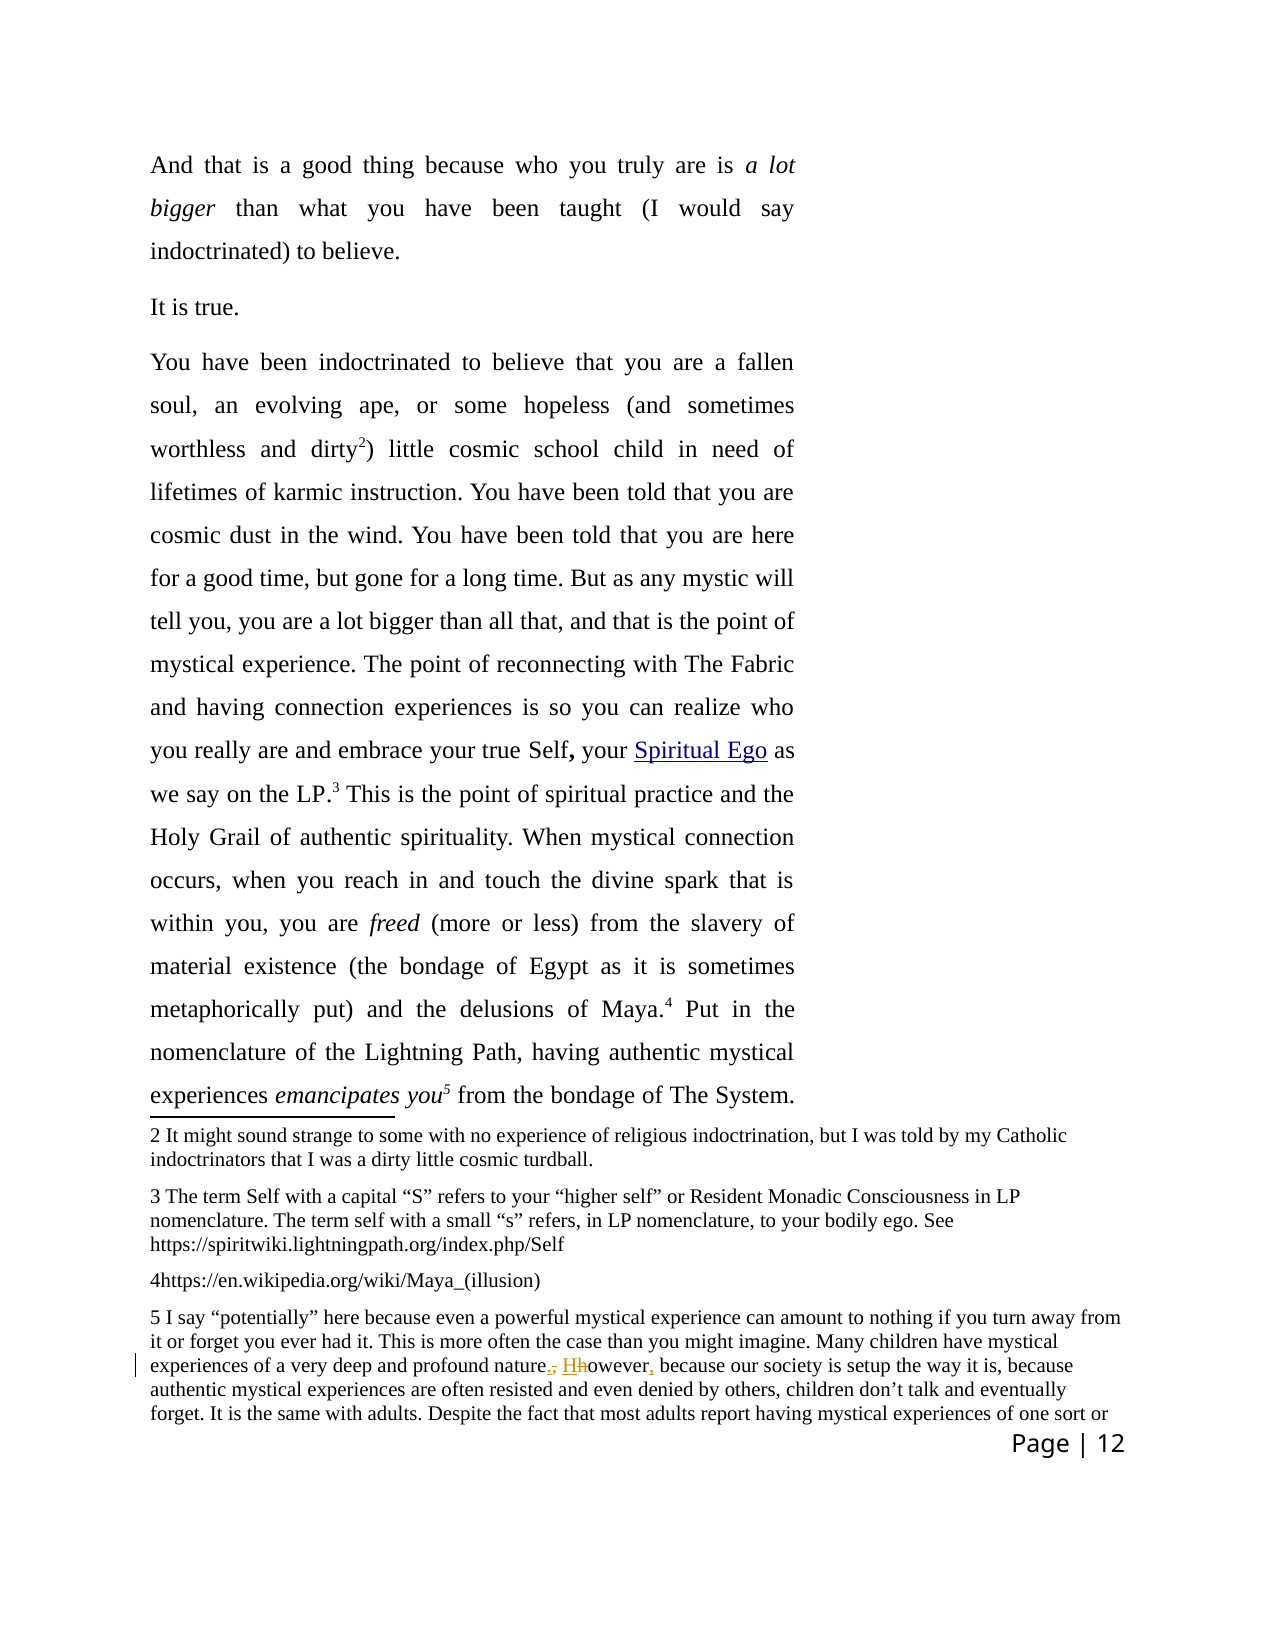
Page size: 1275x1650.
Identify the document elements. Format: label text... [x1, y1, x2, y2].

text https://en.wikipedia.org/wiki/Maya_(illusion) [150, 1268, 1125, 1292]
text It is true. [150, 292, 795, 321]
text It might sound strange to some with no experience of religious indoctrination, but I was told by my Catholic indoctrinators that I was a dirty little cosmic turdball. [150, 1123, 1125, 1171]
text The term Self with a capital “S” refers to your “higher self” or Resident Monadic Consciousness in LP nomenclature. The term self with a small “s” refers, in LP nomenclature, to your bodily ego. See https://spiritwiki.lightningpath.org/index.php/Self [150, 1184, 1125, 1256]
text You have been indoctrinated to believe that you are a fallen soul, an evolving ape, or some hopeless (and sometimes worthless and dirty) little cosmic school child in need of lifetimes of karmic instruction. You have been told that you are cosmic dust in the wind. You have been told that you are here for a good time, but gone for a long time. But as any mystic will tell you, you are a lot bigger than all that, and that is the point of mystical experience. The point of reconnecting with The Fabric and having connection experiences is so you can realize who you really are and embrace your true Self, your Spiritual Ego as we say on the LP. This is the point of spiritual practice and the Holy Grail of authentic spirituality. When mystical connection occurs, when you reach in and touch the divine spark that is within you, you are freed (more or less) from the slavery of material existence (the bondage of Egypt as it is sometimes metaphorically put) and the delusions of Maya. Put in the nomenclature of the Lightning Path, having authentic mystical experiences emancipates you from the bondage of The System. [150, 347, 795, 1109]
text I say “potentially” here because even a powerful mystical experience can amount to nothing if you turn away from it or forget you ever had it. This is more often the case than you might imagine. Many children have mystical experiences of a very deep and profound nature. However, because our society is setup the way it is, because authentic mystical experiences are often resisted and even denied by others, children don’t talk and eventually forget. It is the same with adults. Despite the fact that most adults report having mystical experiences of one sort or [150, 1305, 1125, 1425]
text And that is a good thing because who you truly are is a lot bigger than what you have been taught (I would say indoctrinated) to believe. [150, 150, 795, 265]
